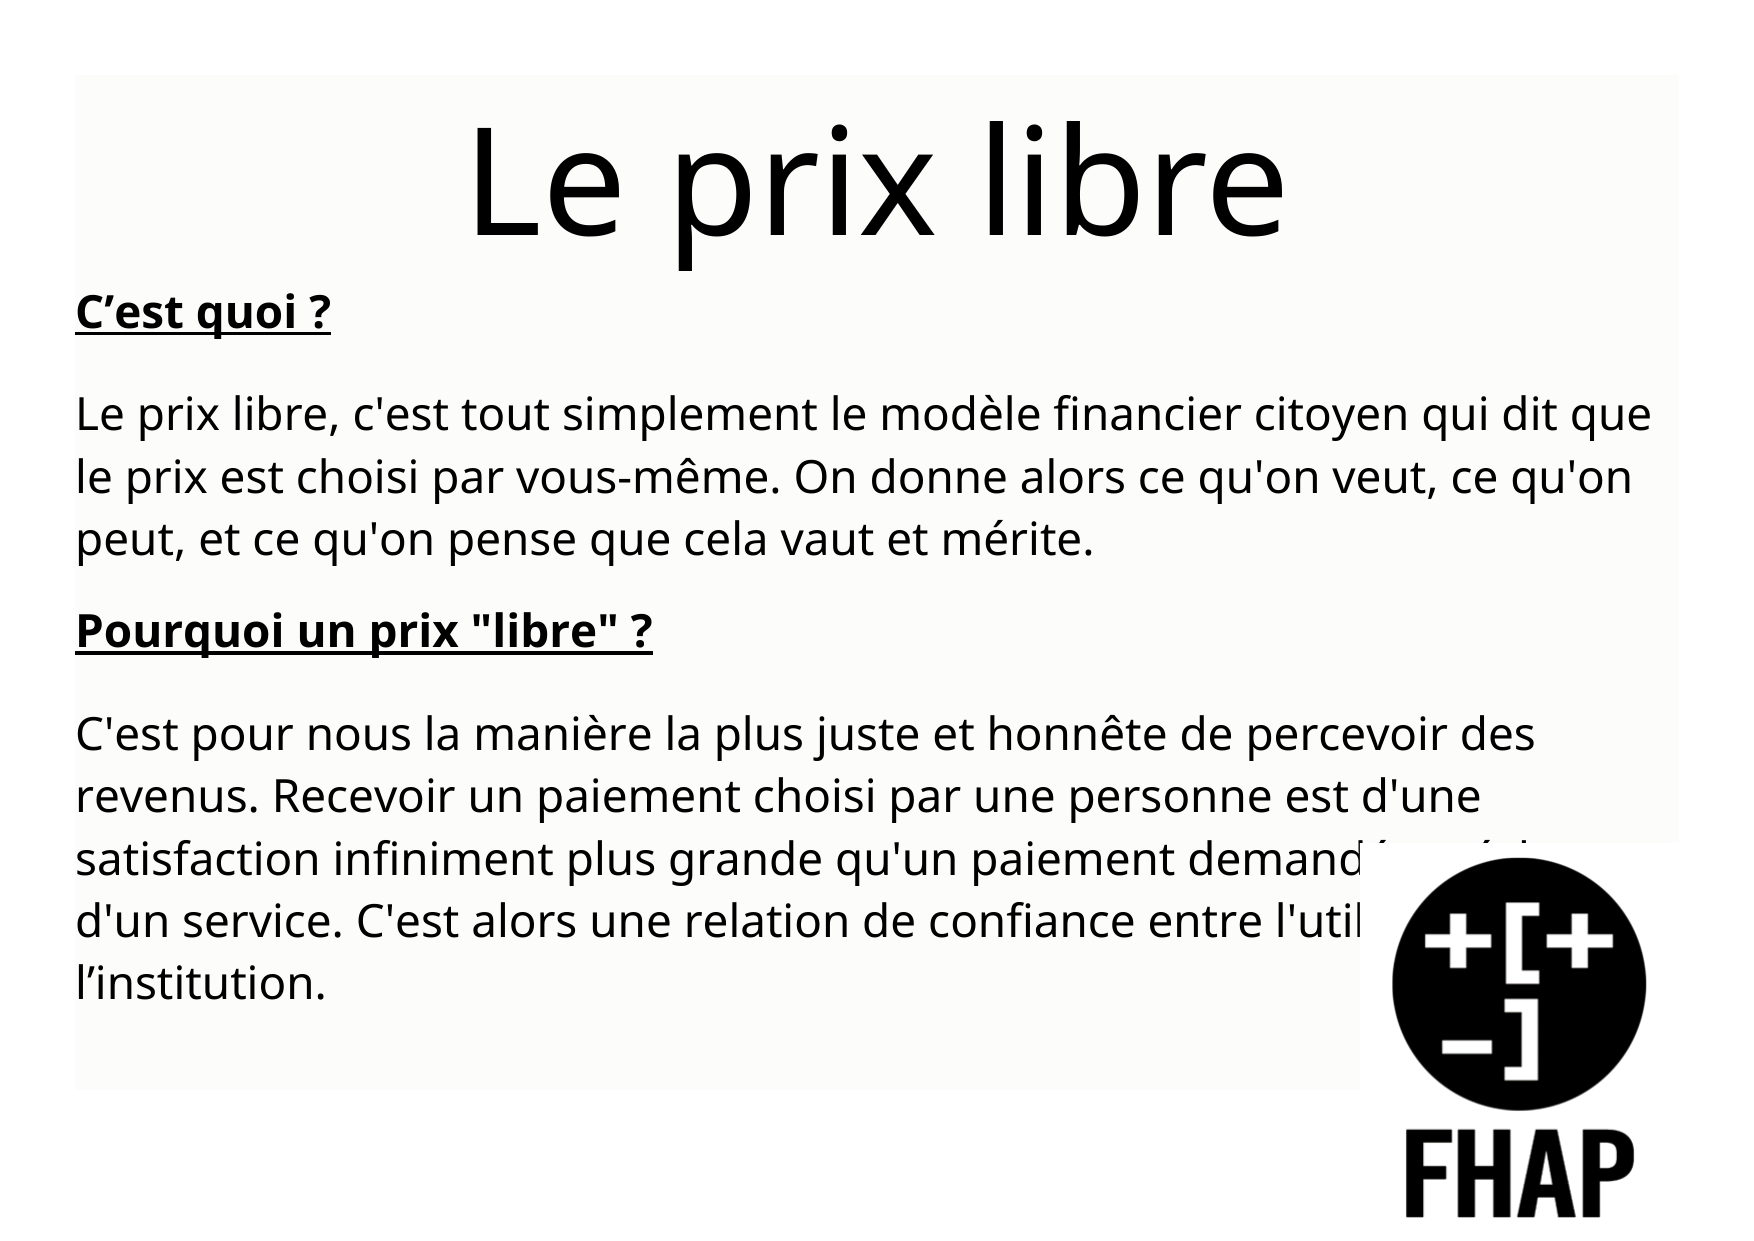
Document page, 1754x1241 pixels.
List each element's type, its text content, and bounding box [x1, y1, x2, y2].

text C’est quoi ? [75, 279, 1679, 342]
text Le prix libre, c'est tout simplement le modèle financier citoyen qui dit que le prix est choisi par vous-même. On donne alors ce qu'on veut, ce qu'on peut, et ce qu'on pense que cela vaut et mérite. [75, 382, 1679, 569]
text Le prix libre [75, 75, 1679, 279]
text Pourquoi un prix "libre" ? [75, 599, 1679, 661]
text C'est pour nous la manière la plus juste et honnête de percevoir des revenus. Recevoir un paiement choisi par une personne est d'une satisfaction infiniment plus grande qu'un paiement demandé en échange d'un service. C'est alors une relation de confiance entre l'utilisateur et l’institution. [75, 701, 1679, 1013]
